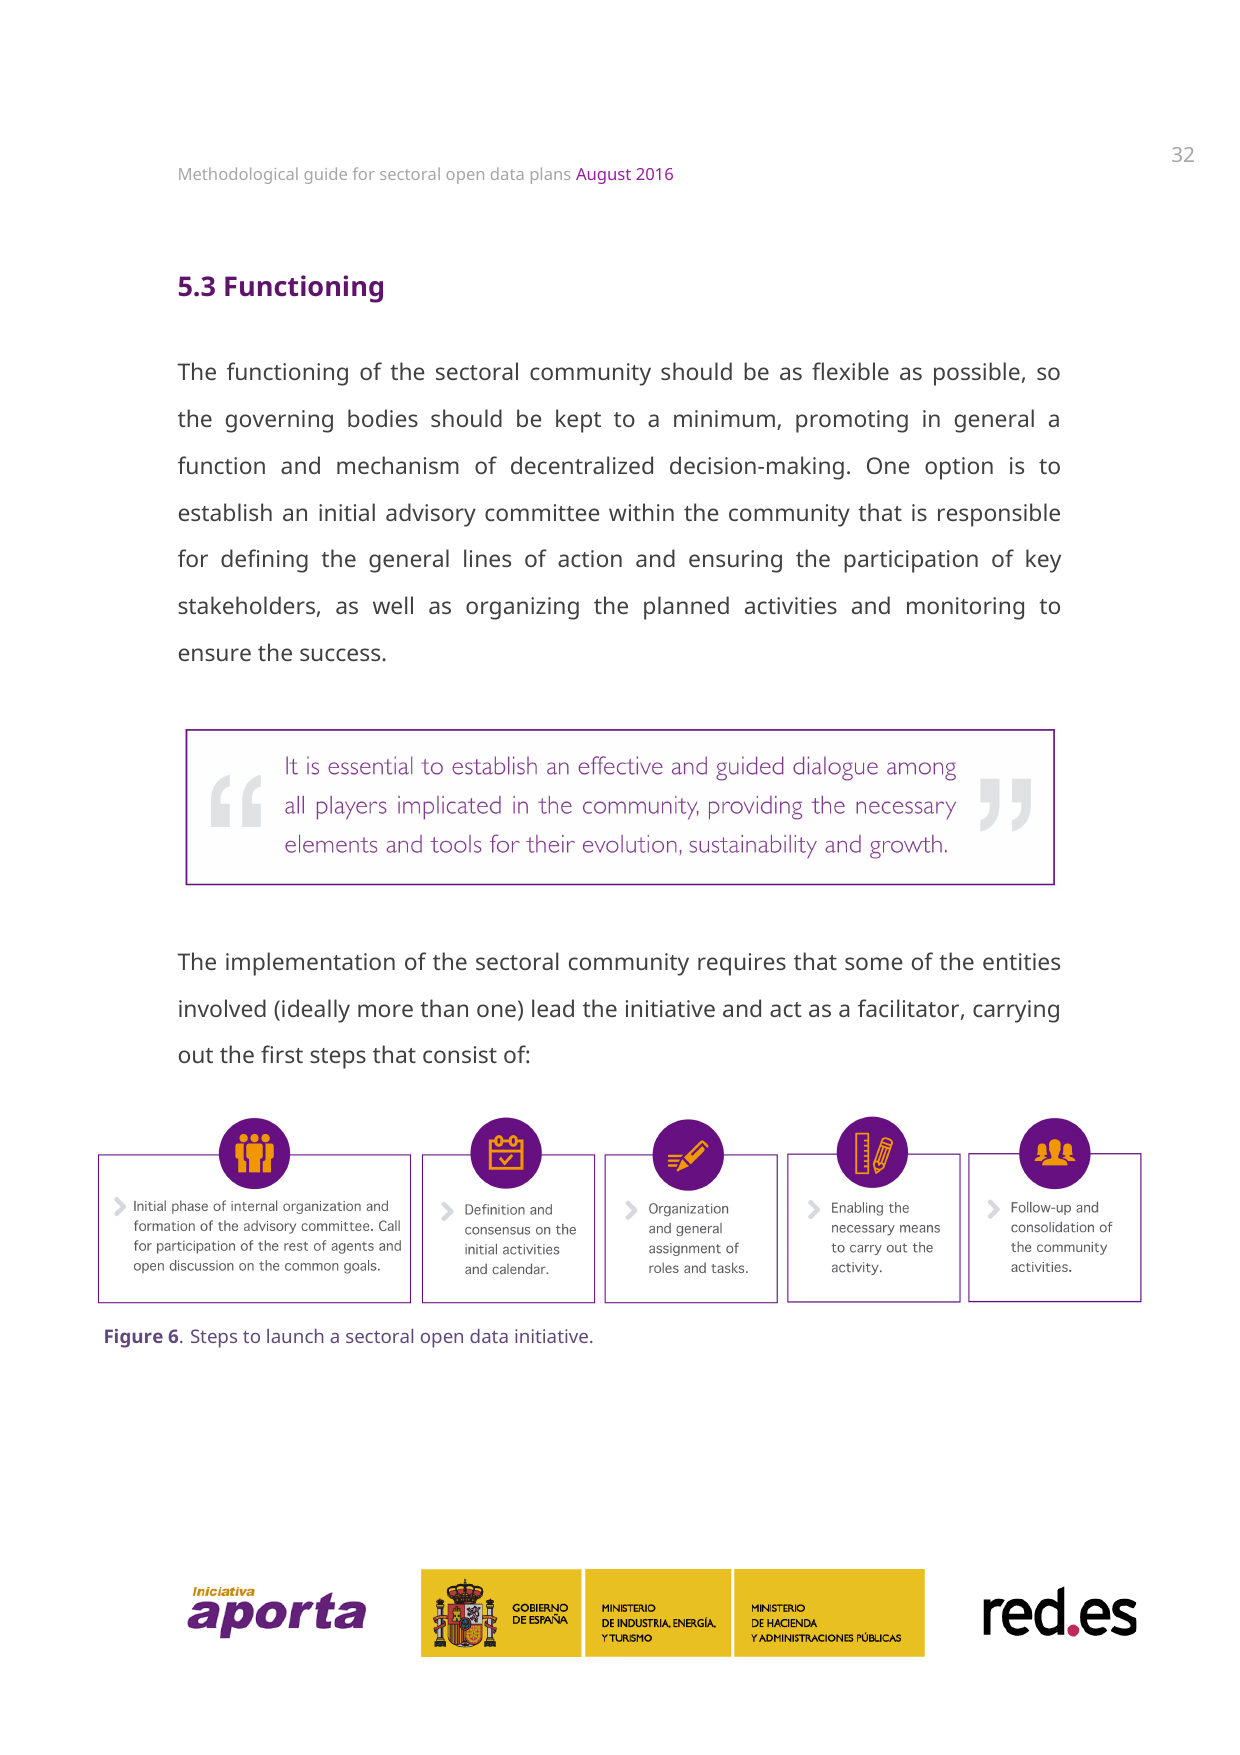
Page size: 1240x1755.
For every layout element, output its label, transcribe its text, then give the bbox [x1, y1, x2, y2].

text The functioning of the sectoral community should be as flexible as possible, so the governing bodies should be kept to a minimum, promoting in general a function and mechanism of decentralized decision-making. One option is to establish an initial advisory committee within the community that is responsible for defining the general lines of action and ensuring the participation of key stakeholders, as well as organizing the planned activities and monitoring to ensure the success. [177, 356, 1062, 668]
text 5.3 Functioning [177, 268, 1062, 304]
text The implementation of the sectoral community requires that some of the entities involved (ideally more than one) lead the initiative and act as a facilitator, carrying out the first steps that consist of: [177, 946, 1062, 1071]
text Figure 6. Steps to launch a sectoral open data initiative. [103, 1304, 967, 1350]
